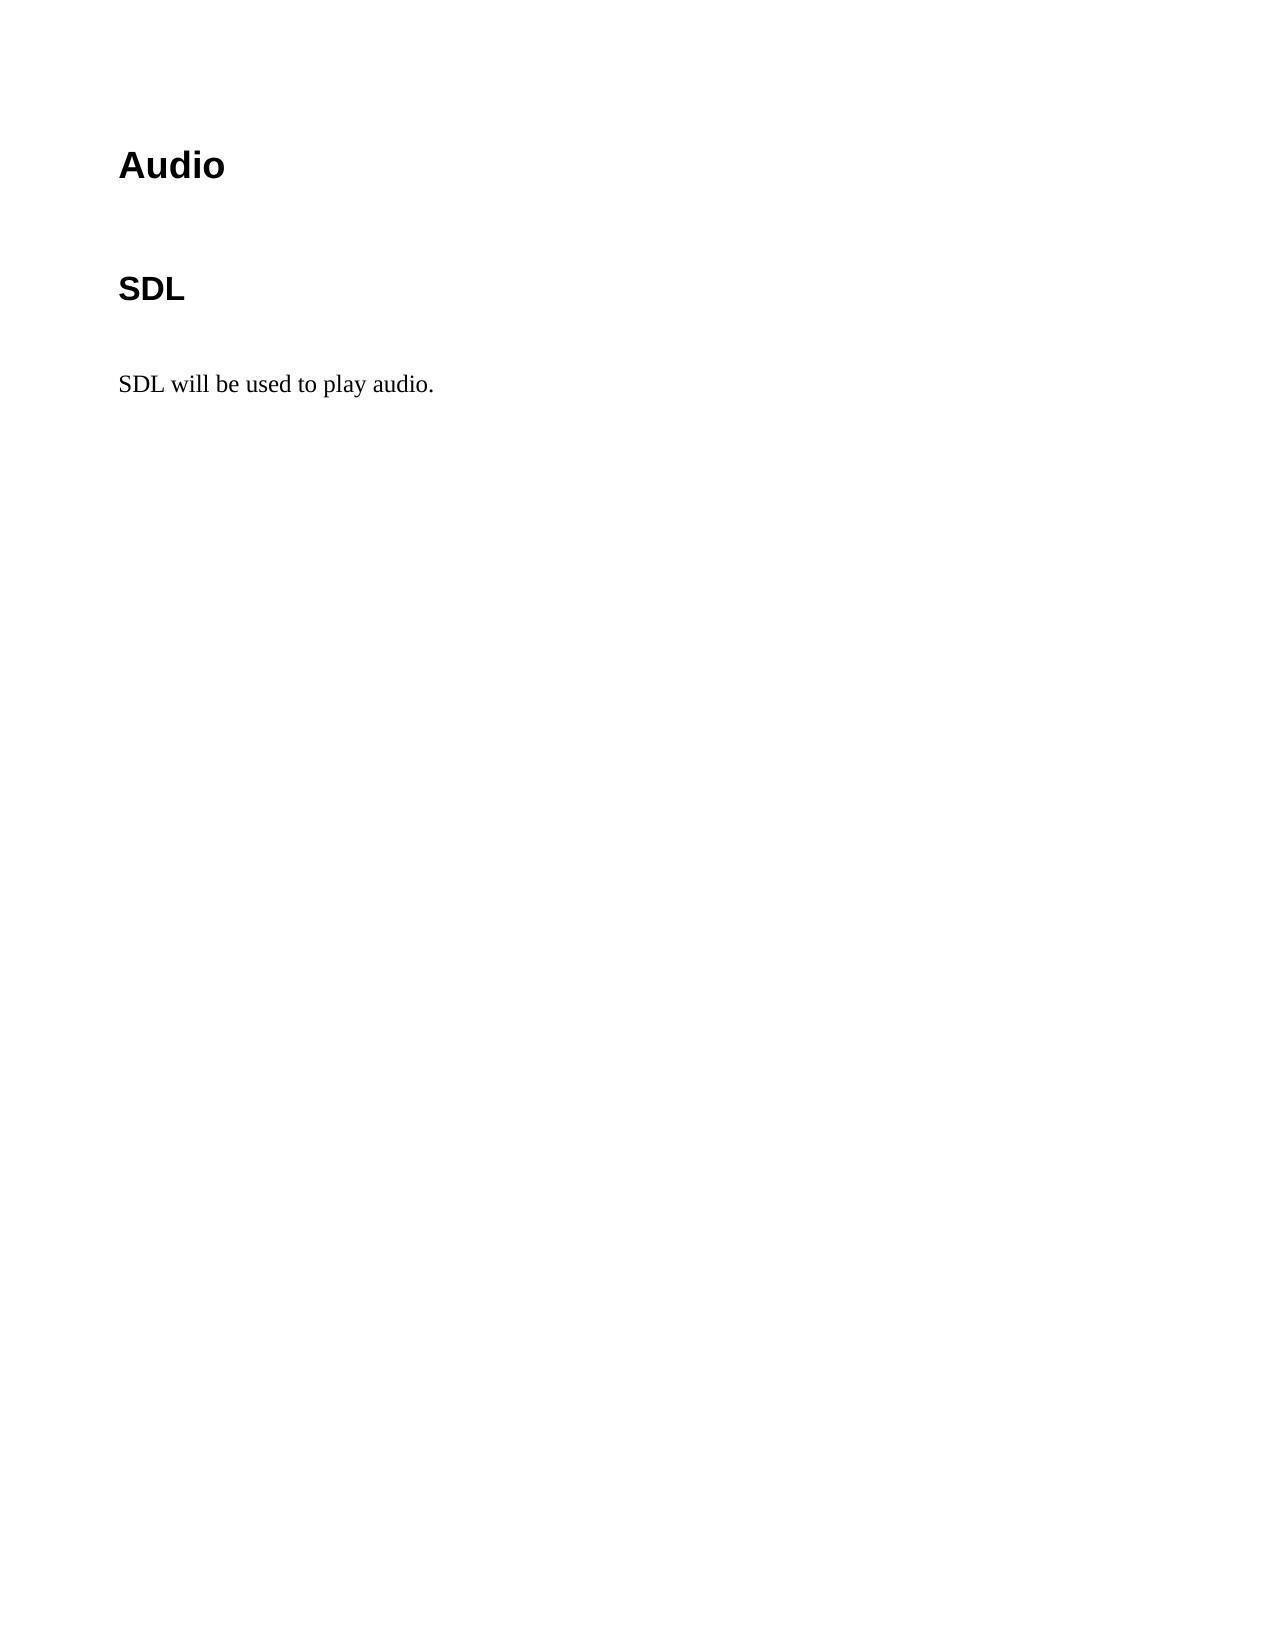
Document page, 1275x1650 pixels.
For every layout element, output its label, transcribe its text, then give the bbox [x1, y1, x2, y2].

subtitle SDL [118, 269, 1157, 308]
subtitle Audio [118, 143, 1157, 187]
text SDL will be used to play audio. [118, 369, 1157, 398]
